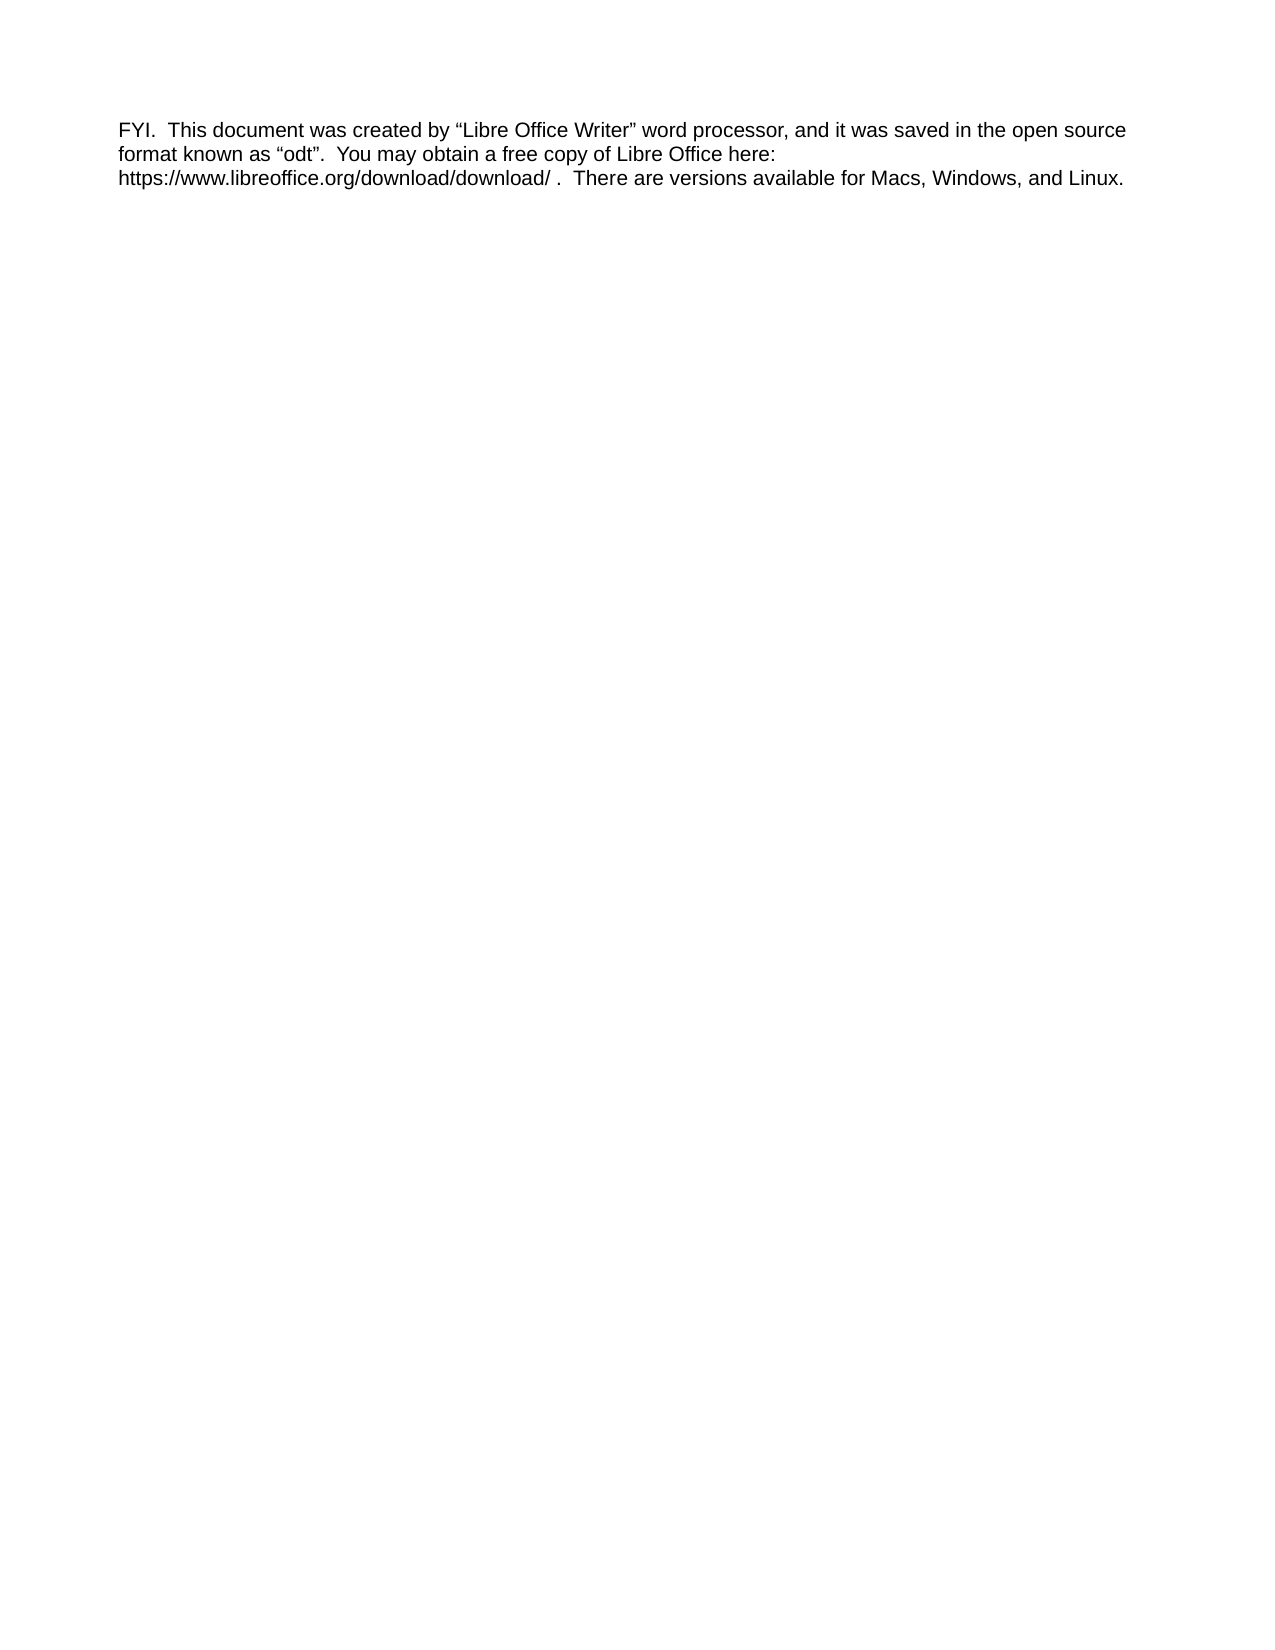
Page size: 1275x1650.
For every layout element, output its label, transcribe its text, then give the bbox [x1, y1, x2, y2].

text FYI. This document was created by “Libre Office Writer” word processor, and it was saved in the open source format known as “odt”. You may obtain a free copy of Libre Office here: https://www.libreoffice.org/download/download/ . There are versions available for Macs, Windows, and Linux. [118, 118, 1157, 190]
